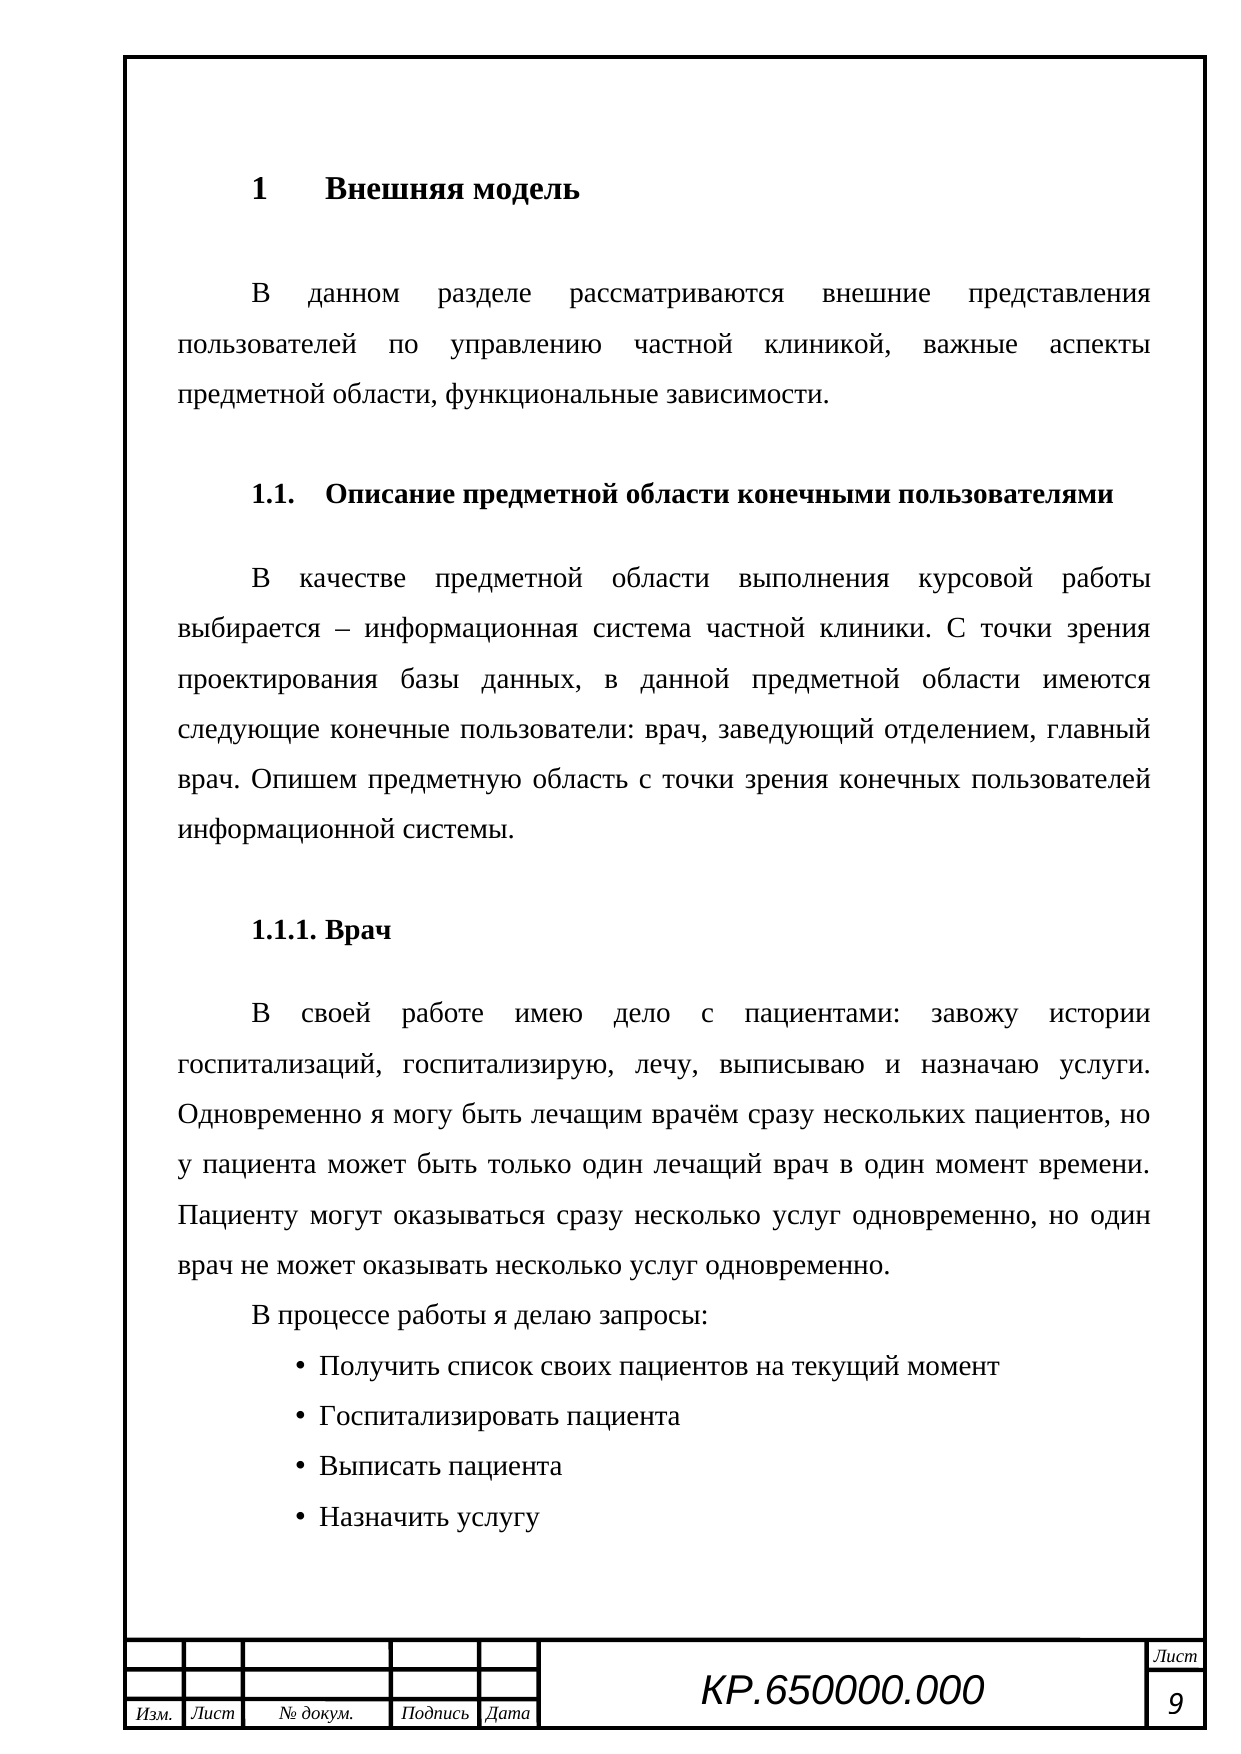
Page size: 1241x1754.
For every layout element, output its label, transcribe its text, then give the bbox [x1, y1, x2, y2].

text В качестве предметной области выполнения курсовой работы выбирается – информационная система частной клиники. С точки зрения проектирования базы данных, в данной предметной области имеются следующие конечные пользователи: врач, заведующий отделением, главный врач. Опишем предметную область с точки зрения конечных пользователей информационной системы. [177, 560, 1152, 845]
text В своей работе имею дело с пациентами: завожу истории госпитализаций, госпитализирую, лечу, выписываю и назначаю услуги. Одновременно я могу быть лечащим врачём сразу нескольких пациентов, но у пациента может быть только один лечащий врач в один момент времени. Пациенту могут оказываться сразу несколько услуг одновременно, но один врач не может оказывать несколько услуг одновременно. [177, 996, 1152, 1281]
subtitle Внешняя модель [580, 168, 1152, 206]
subtitle Врач [177, 912, 325, 946]
subtitle Описание предметной области конечными пользователями [177, 477, 325, 510]
text В процессе работы я делаю запросы: [177, 1297, 1152, 1331]
list Госпитализировать пациента [295, 1398, 1152, 1432]
subtitle Внешняя модель [177, 168, 325, 206]
list Назначить услугу [295, 1499, 1152, 1533]
text В данном разделе рассматриваются внешние представления пользователей по управлению частной клиникой, важные аспекты предметной области, функциональные зависимости. [177, 276, 1152, 410]
list Получить список своих пациентов на текущий момент [295, 1348, 1152, 1381]
subtitle Описание предметной области конечными пользователями [1114, 477, 1152, 510]
list Выписать пациента [295, 1448, 1152, 1482]
subtitle Врач [391, 912, 1152, 946]
